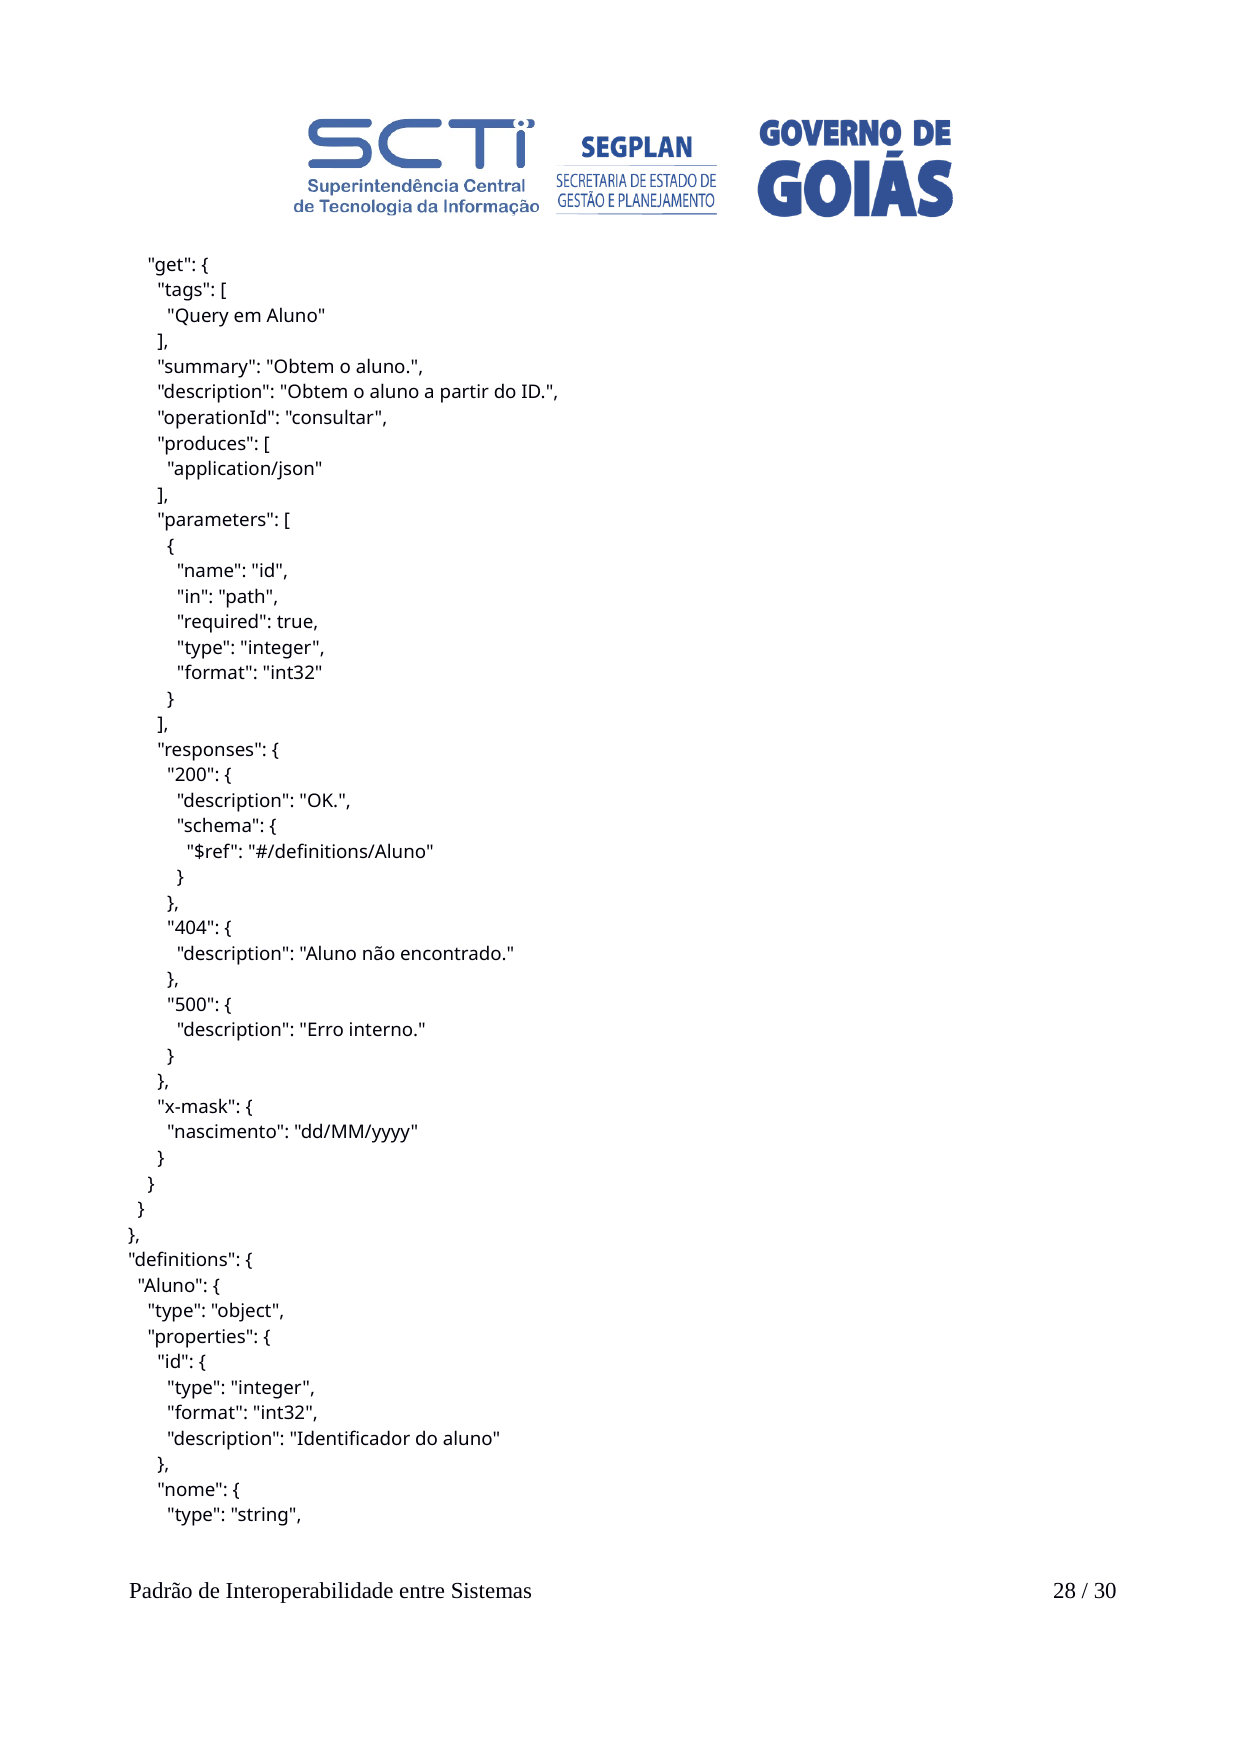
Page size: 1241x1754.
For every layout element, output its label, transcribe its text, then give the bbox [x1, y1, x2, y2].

text } [118, 1195, 1122, 1221]
text "type": "object", [118, 1297, 1122, 1323]
text "operationId": "consultar", [118, 404, 1122, 430]
text "properties": { [118, 1323, 1122, 1348]
text }, [118, 966, 1122, 991]
text }, [118, 889, 1122, 915]
text } [118, 1042, 1122, 1068]
text "definitions": { [118, 1246, 1122, 1272]
text "in": "path", [118, 583, 1122, 608]
text "summary": "Obtem o aluno.", [118, 353, 1122, 379]
text "Aluno": { [118, 1272, 1122, 1297]
text "id": { [118, 1348, 1122, 1374]
text "required": true, [118, 608, 1122, 634]
text "type": "integer", [118, 634, 1122, 659]
text "404": { [118, 915, 1122, 940]
text "application/json" [118, 455, 1122, 481]
text "responses": { [118, 736, 1122, 762]
text ], [118, 711, 1122, 736]
text "description": "Erro interno." [118, 1017, 1122, 1042]
text } [118, 864, 1122, 889]
text }, [118, 1451, 1122, 1476]
text "format": "int32" [118, 659, 1122, 685]
text "description": "Identificador do aluno" [118, 1425, 1122, 1451]
text } [118, 1144, 1122, 1170]
text "type": "string", [118, 1502, 1122, 1527]
text ], [118, 328, 1122, 353]
text "produces": [ [118, 430, 1122, 455]
text "500": { [118, 991, 1122, 1017]
text ], [118, 481, 1122, 506]
text }, [118, 1068, 1122, 1093]
text "nome": { [118, 1476, 1122, 1502]
text } [118, 1170, 1122, 1195]
text "parameters": [ [118, 506, 1122, 532]
text "description": "OK.", [118, 787, 1122, 813]
text "description": "Aluno não encontrado." [118, 940, 1122, 966]
text } [118, 685, 1122, 711]
text "$ref": "#/definitions/Aluno" [118, 838, 1122, 864]
text }, [118, 1221, 1122, 1246]
text "tags": [ [118, 277, 1122, 302]
text "format": "int32", [118, 1399, 1122, 1425]
text "name": "id", [118, 557, 1122, 583]
text { [118, 532, 1122, 557]
text "description": "Obtem o aluno a partir do ID.", [118, 379, 1122, 404]
text "Query em Aluno" [118, 302, 1122, 328]
text "get": { [118, 251, 1122, 277]
text "type": "integer", [118, 1374, 1122, 1399]
text "nascimento": "dd/MM/yyyy" [118, 1119, 1122, 1144]
text "200": { [118, 762, 1122, 787]
text "schema": { [118, 813, 1122, 838]
text "x-mask": { [118, 1093, 1122, 1119]
